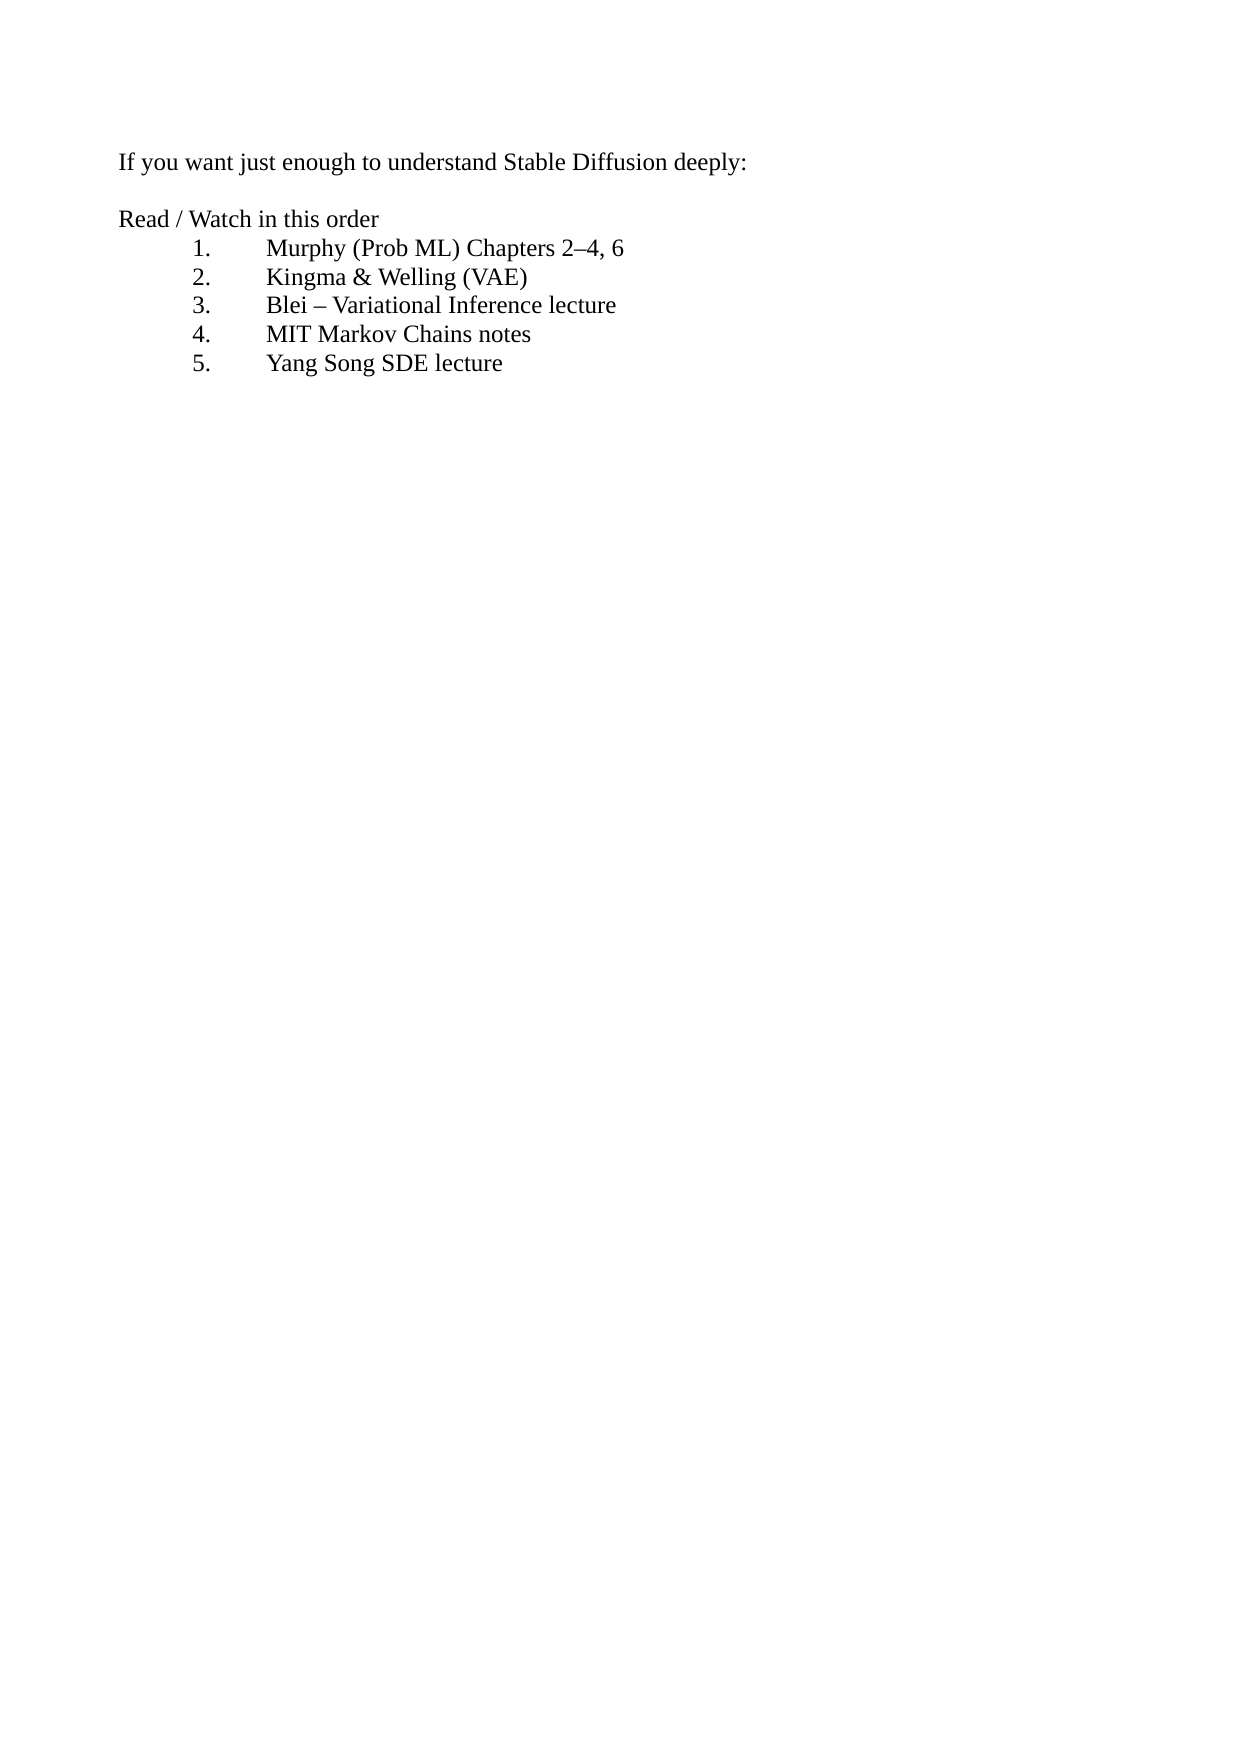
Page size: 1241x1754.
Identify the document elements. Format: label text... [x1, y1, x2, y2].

text 3. Blei – Variational Inference lecture [118, 291, 1122, 319]
text 5. Yang Song SDE lecture [118, 348, 1122, 377]
text 1. Murphy (Prob ML) Chapters 2–4, 6 [118, 233, 1122, 262]
text 4. MIT Markov Chains notes [118, 319, 1122, 348]
text 2. Kingma & Welling (VAE) [118, 262, 1122, 291]
text If you want just enough to understand Stable Diffusion deeply: [118, 147, 1122, 176]
text Read / Watch in this order [118, 204, 1122, 233]
